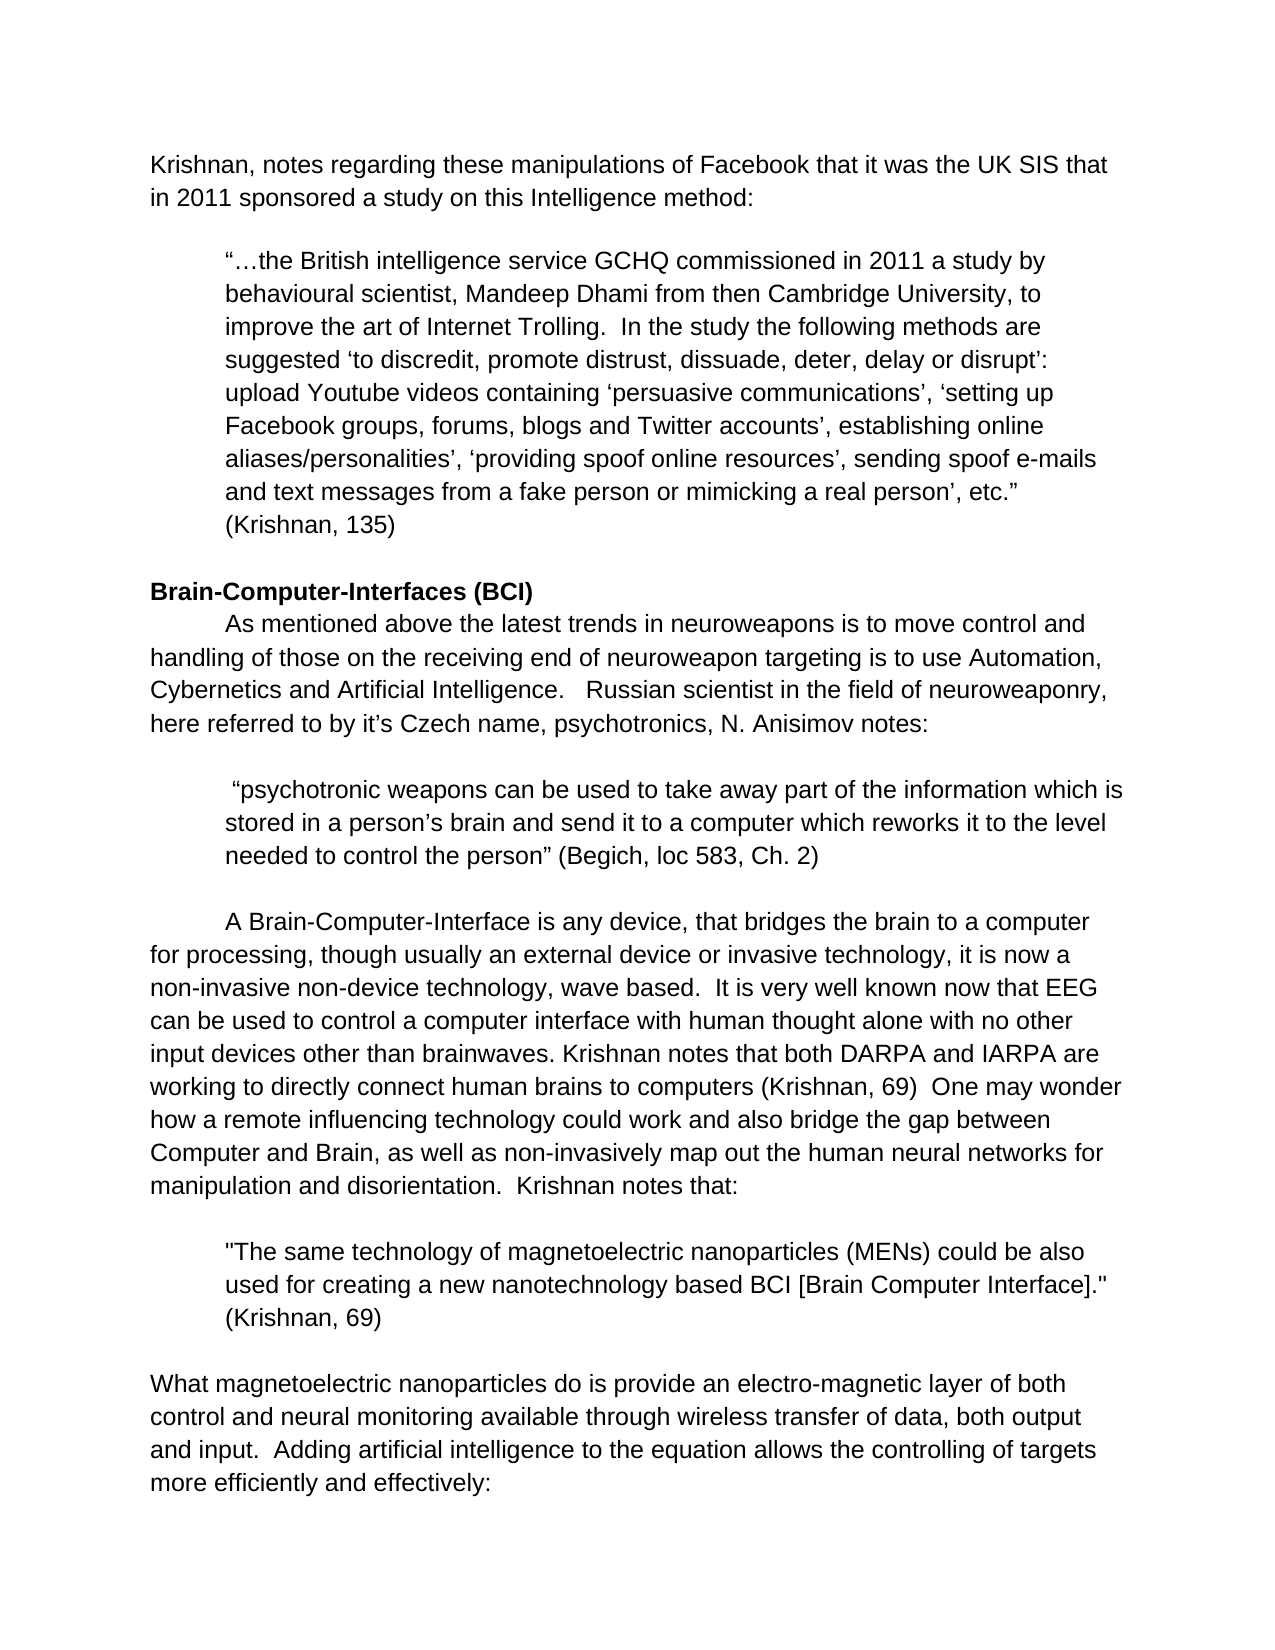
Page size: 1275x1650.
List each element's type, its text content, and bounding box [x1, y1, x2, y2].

text “…the British intelligence service GCHQ commissioned in 2011 a study by behavioural scientist, Mandeep Dhami from then Cambridge University, to improve the art of Internet Trolling. In the study the following methods are suggested ‘to discredit, promote distrust, dissuade, deter, delay or disrupt’: upload Youtube videos containing ‘persuasive communications’, ‘setting up Facebook groups, forums, blogs and Twitter accounts’, establishing online aliases/personalities’, ‘providing spoof online resources’, sending spoof e-mails and text messages from a fake person or mimicking a real person’, etc.” (Krishnan, 135) [225, 246, 1125, 539]
text Krishnan, notes regarding these manipulations of Facebook that it was the UK SIS that in 2011 sponsored a study on this Intelligence method: [150, 150, 1125, 212]
text Brain-Computer-Interfaces (BCI) [150, 576, 1125, 605]
text What magnetoelectric nanoparticles do is provide an electro-magnetic layer of both control and neural monitoring available through wireless transfer of data, both output and input. Adding artificial intelligence to the equation allows the controlling of targets more efficiently and effectively: [150, 1369, 1125, 1497]
text A Brain-Computer-Interface is any device, that bridges the brain to a computer for processing, though usually an external device or invasive technology, it is now a non-invasive non-device technology, wave based. It is very well known now that EEG can be used to control a computer interface with human thought alone with no other input devices other than brainwaves. Krishnan notes that both DARPA and IARPA are working to directly connect human brains to computers (Krishnan, 69) One may wonder how a remote influencing technology could work and also bridge the gap between Computer and Brain, as well as non-invasively map out the human neural networks for manipulation and disorientation. Krishnan notes that: [150, 907, 1125, 1199]
text "The same technology of magnetoelectric nanoparticles (MENs) could be also used for creating a new nanotechnology based BCI [Brain Computer Interface]." (Krishnan, 69) [225, 1237, 1125, 1332]
text “psychotronic weapons can be used to take away part of the information which is stored in a person’s brain and send it to a computer which reworks it to the level needed to control the person” (Begich, loc 583, Ch. 2) [225, 774, 1125, 869]
text As mentioned above the latest trends in neuroweapons is to move control and handling of those on the receiving end of neuroweapon targeting is to use Automation, Cybernetics and Artificial Intelligence. Russian scientist in the field of neuroweaponry, here referred to by it’s Czech name, psychotronics, N. Anisimov notes: [150, 609, 1125, 737]
